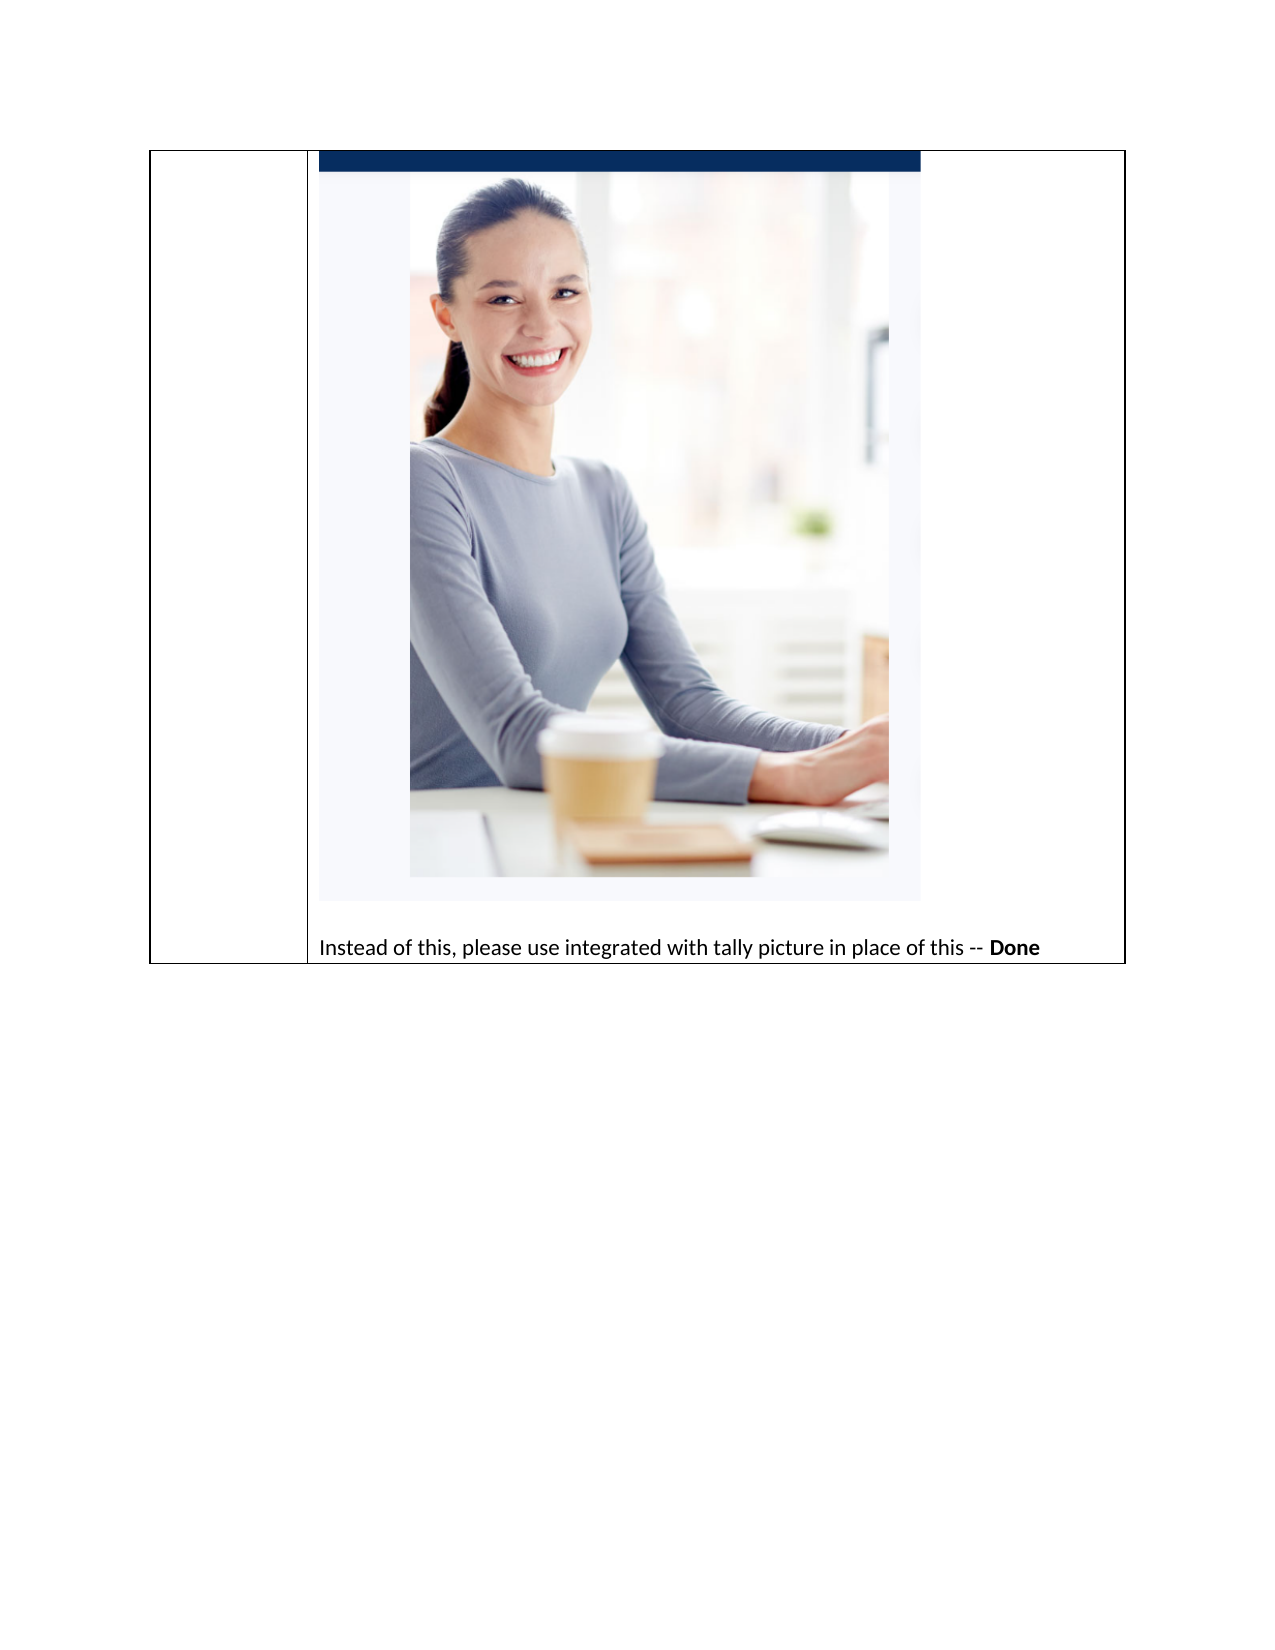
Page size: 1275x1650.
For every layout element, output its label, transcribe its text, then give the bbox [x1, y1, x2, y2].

table_header Fevicon is missing-- Need a Fevicon Icon Finkeep Logo’s size should be increased -- Done Navigation section elements are to be changed: Home menu to be converted into a home icon -- Done New menu options to be – Need Explanation Product features Offerings Success story Icons: -- Where ?? Instagram Linkedin Contact us Home Button: Login/Register --- Pending Finkeep Button (Let’s Finkeep): Please change the color to a lighter shade like bench. --- Done Lets finkeep to redirect to products page and not to open that dialogue box -- Done We use tally as our accounting software -- OK 5th Point of welcome to finkeep shall be (Financial management, advisory & internal control) -- Done Add: A heading on the users: How do you benefit from us. -- Where??? Industry Served. -- Where??? Testimones: Give equal sizzing to the testimones boxes (reduce the text content). -- Done Change testimones photo. -- Pending Use accordion in FAQs section & take reference from Suvit. (https://www.suvit.io/about) -- Done Footer icon’s color to be changed. -- Please choose icons and send Instead of this, please use integrated with tally picture in place of this -- Done For water mark in professional affiliates: Use https://www.flaticon.com/free-icon/office-worker_3502880?term=office&page=1&position=10&origin=search&related_id=3502880 For water mark in professional affiliates: https://www.flaticon.com/free-icon/businessman_998463=term=professional&page=1&position=2&origin=search&related_id=998463 group=all&word=professional&license=&color=&shape=&current_section=&author_id=&pack_id=&family_id=&style_id=&type=for chartered accountants https://www.flaticon.com/search?type=icon&search-group=all&word=office&license=&color=&shape=&current_section=&author_id=&pack_id=&family_id=&style_id=&type= for Accounting firms Picture for FAQ. Replace this photo FAQ with This FAQ image Use the below text in place of the above one for paragraph adjustment. Introduced to Finkeep by a friend, I joined the monthly subscription, eliminating worries about correctness and completion. No more hassle changing accountants; my shop is audit-ready. Thanks to Finkeep, my mind is at peace. -- Done [308, 151, 1124, 963]
picture [319, 151, 921, 901]
table_header [151, 151, 307, 963]
